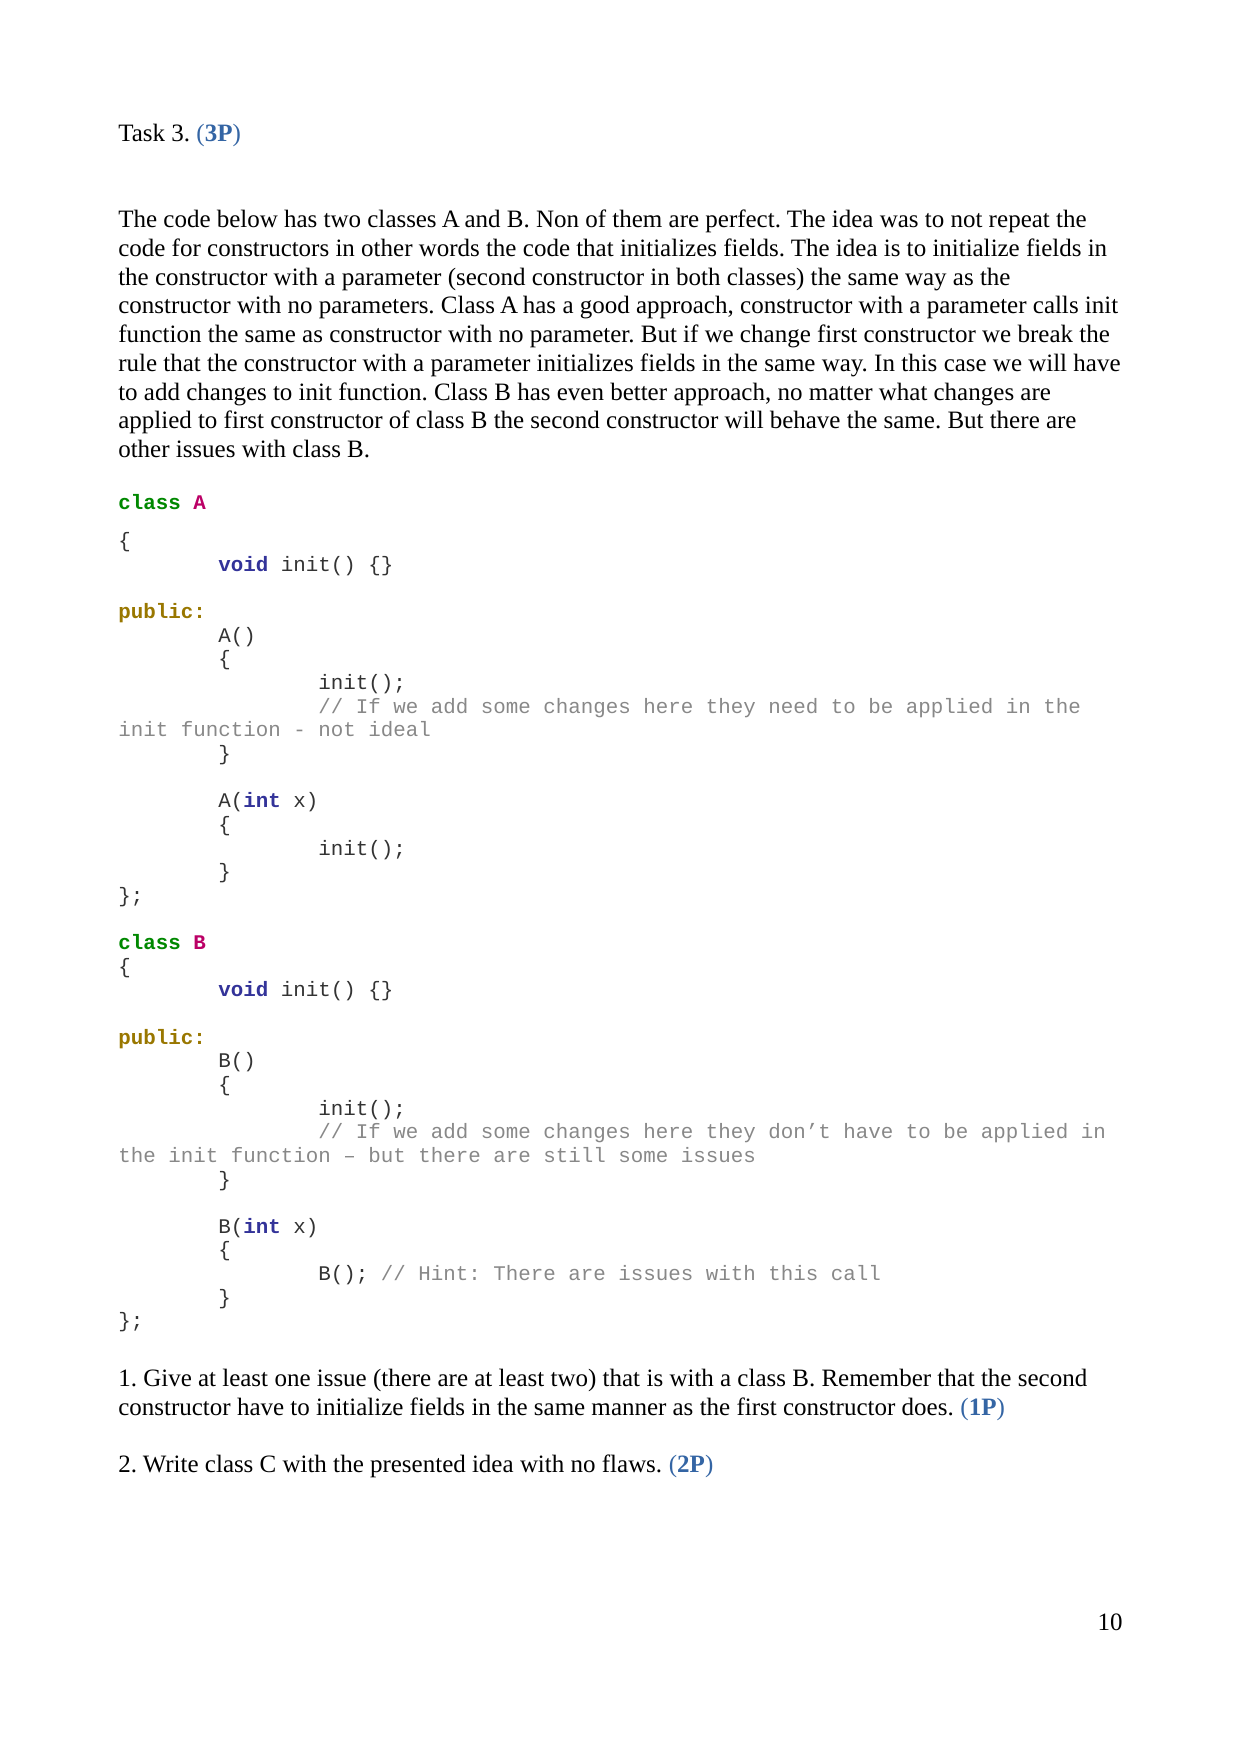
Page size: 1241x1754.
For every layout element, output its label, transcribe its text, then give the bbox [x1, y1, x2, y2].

text } [118, 743, 1122, 767]
text init(); [118, 1098, 1122, 1121]
text { [118, 1239, 1122, 1263]
text init(); [118, 672, 1122, 696]
text { [118, 530, 1122, 554]
text }; [118, 885, 1122, 908]
text } [118, 861, 1122, 885]
text public: [118, 601, 1122, 625]
text void init() {} [118, 979, 1122, 1003]
text B(); // Hint: There are issues with this call [118, 1263, 1122, 1287]
text A(int x) [118, 790, 1122, 814]
text B() [118, 1050, 1122, 1074]
text }; 1. Give at least one issue (there are at least two) that is with a class B. Remember that the second constructor have to initialize fields in the same manner as the first constructor does. (1P) 2. Write class C with the presented idea with no flaws. (2P) [118, 1310, 1122, 1478]
text A() [118, 625, 1122, 648]
text B(int x) [118, 1216, 1122, 1239]
text { [118, 956, 1122, 979]
text { [118, 814, 1122, 837]
text class B [118, 932, 1122, 956]
text // If we add some changes here they don’t have to be applied in the init function – but there are still some issues [118, 1121, 1122, 1168]
text // If we add some changes here they need to be applied in the init function - not ideal [118, 696, 1122, 743]
text { [118, 1074, 1122, 1098]
text init(); [118, 837, 1122, 861]
text } [118, 1168, 1122, 1192]
text } [118, 1287, 1122, 1310]
text public: [118, 1027, 1122, 1050]
text void init() {} [118, 554, 1122, 577]
text Task 3. (3P) The code below has two classes A and B. Non of them are perfect. The idea was to not repeat the code for constructors in other words the code that initializes fields. The idea is to initialize fields in the constructor with a parameter (second constructor in both classes) the same way as the constructor with no parameters. Class A has a good approach, constructor with a parameter calls init function the same as constructor with no parameter. But if we change first constructor we break the rule that the constructor with a parameter initializes fields in the same way. In this case we will have to add changes to init function. Class B has even better approach, no matter what changes are applied to first constructor of class B the second constructor will behave the same. But there are other issues with class B. class A [118, 118, 1122, 516]
text { [118, 648, 1122, 672]
